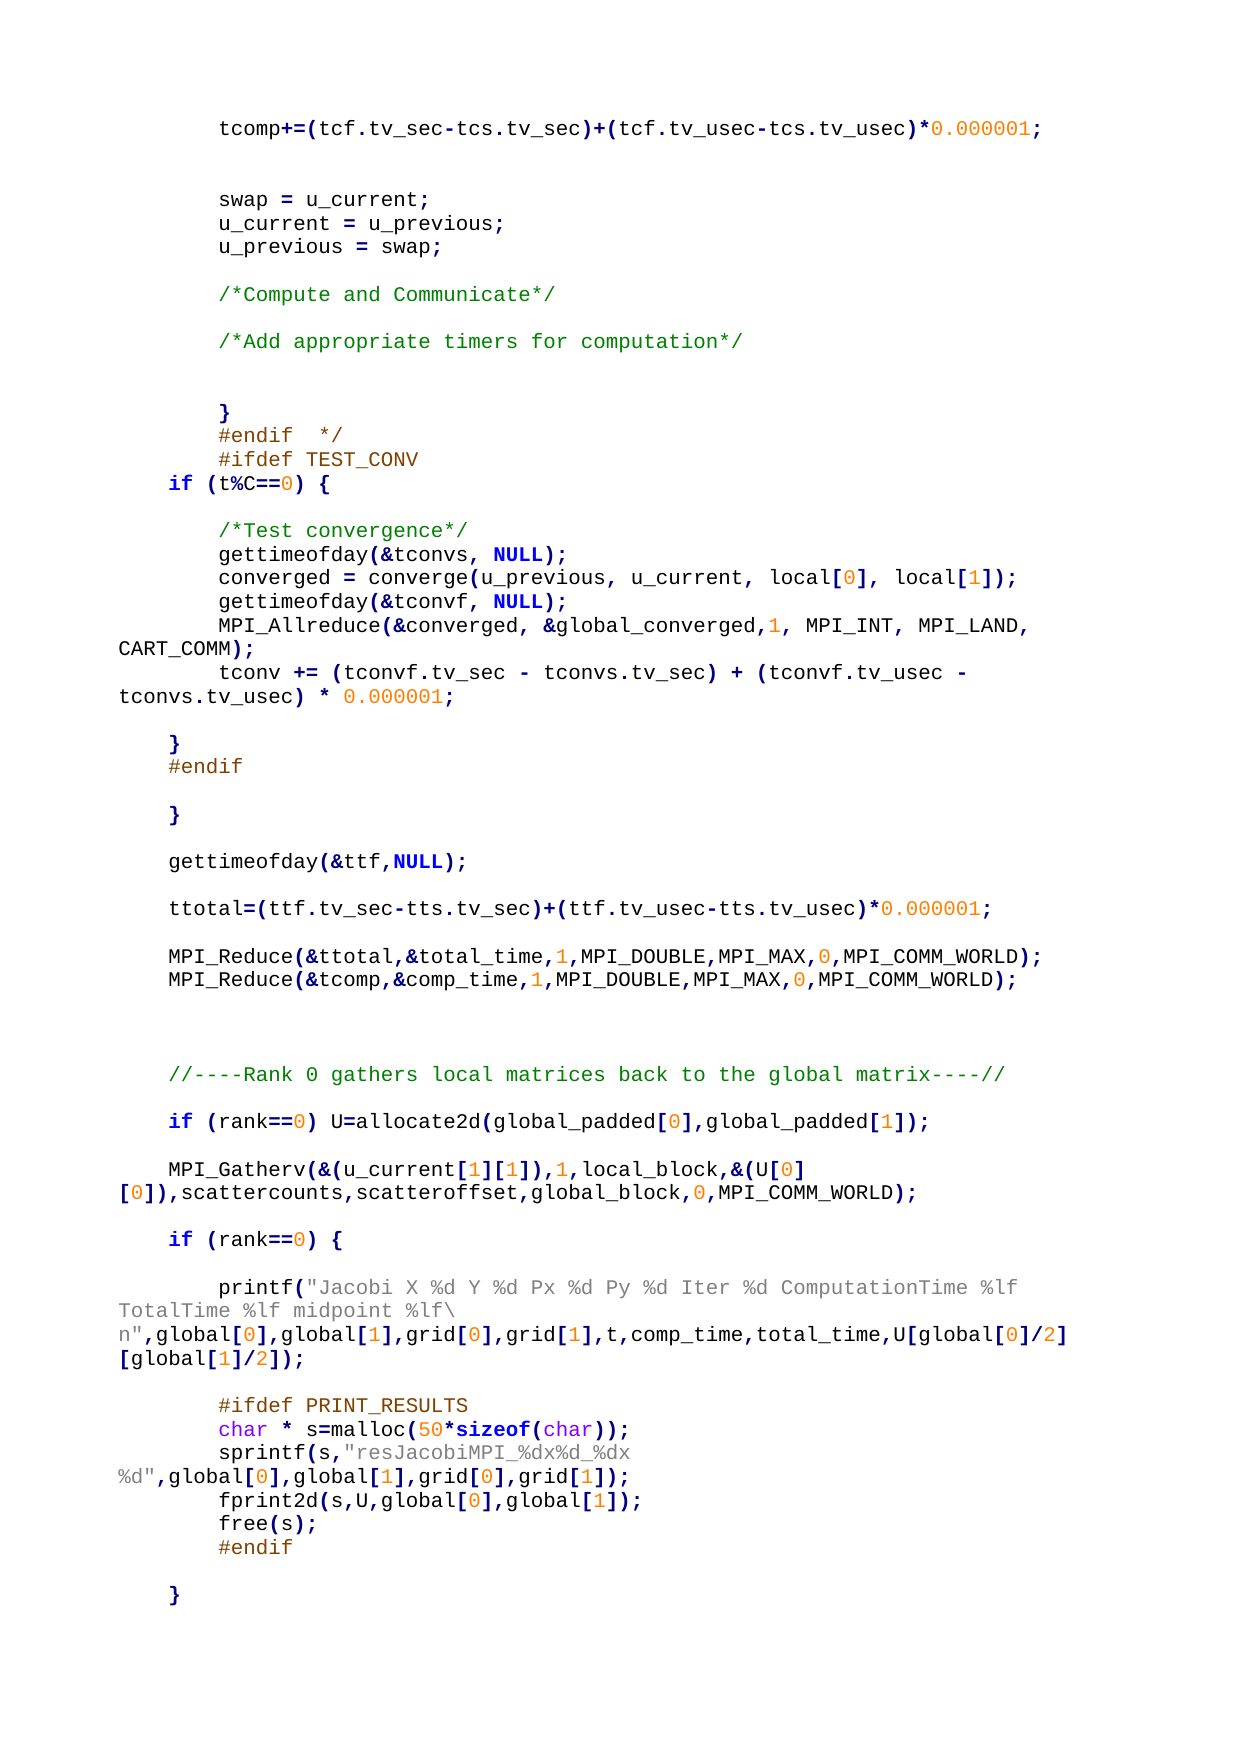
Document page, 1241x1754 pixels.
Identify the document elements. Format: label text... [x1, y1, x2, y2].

text /*Add appropriate timers for computation*/ [118, 331, 1122, 354]
text tconv += (tconvf.tv_sec - tconvs.tv_sec) + (tconvf.tv_usec - tconvs.tv_usec) * 0.000001; [118, 662, 1122, 709]
text sprintf(s,"resJacobiMPI_%dx%d_%dx%d",global[0],global[1],grid[0],grid[1]); [118, 1442, 1122, 1489]
text u_previous = swap; [118, 236, 1122, 260]
text if (rank==0) { [118, 1229, 1122, 1253]
text //----Rank 0 gathers local matrices back to the global matrix----// [118, 1064, 1122, 1088]
text #ifdef PRINT_RESULTS [118, 1395, 1122, 1419]
text } [118, 804, 1122, 827]
text swap = u_current; [118, 189, 1122, 213]
text } [118, 1584, 1122, 1608]
text /*Compute and Communicate*/ [118, 284, 1122, 307]
text #endif */ [118, 426, 1122, 449]
text gettimeofday(&tconvs, NULL); [118, 544, 1122, 567]
text } [118, 402, 1122, 426]
text MPI_Reduce(&ttotal,&total_time,1,MPI_DOUBLE,MPI_MAX,0,MPI_COMM_WORLD); [118, 946, 1122, 969]
text tcomp+=(tcf.tv_sec-tcs.tv_sec)+(tcf.tv_usec-tcs.tv_usec)*0.000001; [118, 118, 1122, 142]
text #endif [118, 1537, 1122, 1561]
text gettimeofday(&tconvf, NULL); [118, 591, 1122, 615]
text char * s=malloc(50*sizeof(char)); [118, 1419, 1122, 1442]
text #ifdef TEST_CONV [118, 449, 1122, 473]
text } [118, 733, 1122, 757]
text /*Test convergence*/ [118, 520, 1122, 544]
text MPI_Reduce(&tcomp,&comp_time,1,MPI_DOUBLE,MPI_MAX,0,MPI_COMM_WORLD); [118, 969, 1122, 993]
text if (t%C==0) { [118, 473, 1122, 496]
text fprint2d(s,U,global[0],global[1]); [118, 1489, 1122, 1513]
text ttotal=(ttf.tv_sec-tts.tv_sec)+(ttf.tv_usec-tts.tv_usec)*0.000001; [118, 898, 1122, 922]
text MPI_Allreduce(&converged, &global_converged,1, MPI_INT, MPI_LAND, CART_COMM); [118, 615, 1122, 662]
text gettimeofday(&ttf,NULL); [118, 851, 1122, 875]
text if (rank==0) U=allocate2d(global_padded[0],global_padded[1]); [118, 1111, 1122, 1135]
text printf("Jacobi X %d Y %d Px %d Py %d Iter %d ComputationTime %lf TotalTime %lf midpoint %lf\n",global[0],global[1],grid[0],grid[1],t,comp_time,total_time,U[global[0]/2][global[1]/2]); [118, 1277, 1122, 1371]
text u_current = u_previous; [118, 213, 1122, 236]
text free(s); [118, 1513, 1122, 1537]
text MPI_Gatherv(&(u_current[1][1]),1,local_block,&(U[0][0]),scattercounts,scatteroffset,global_block,0,MPI_COMM_WORLD); [118, 1158, 1122, 1206]
text #endif [118, 757, 1122, 780]
text converged = converge(u_previous, u_current, local[0], local[1]); [118, 567, 1122, 591]
